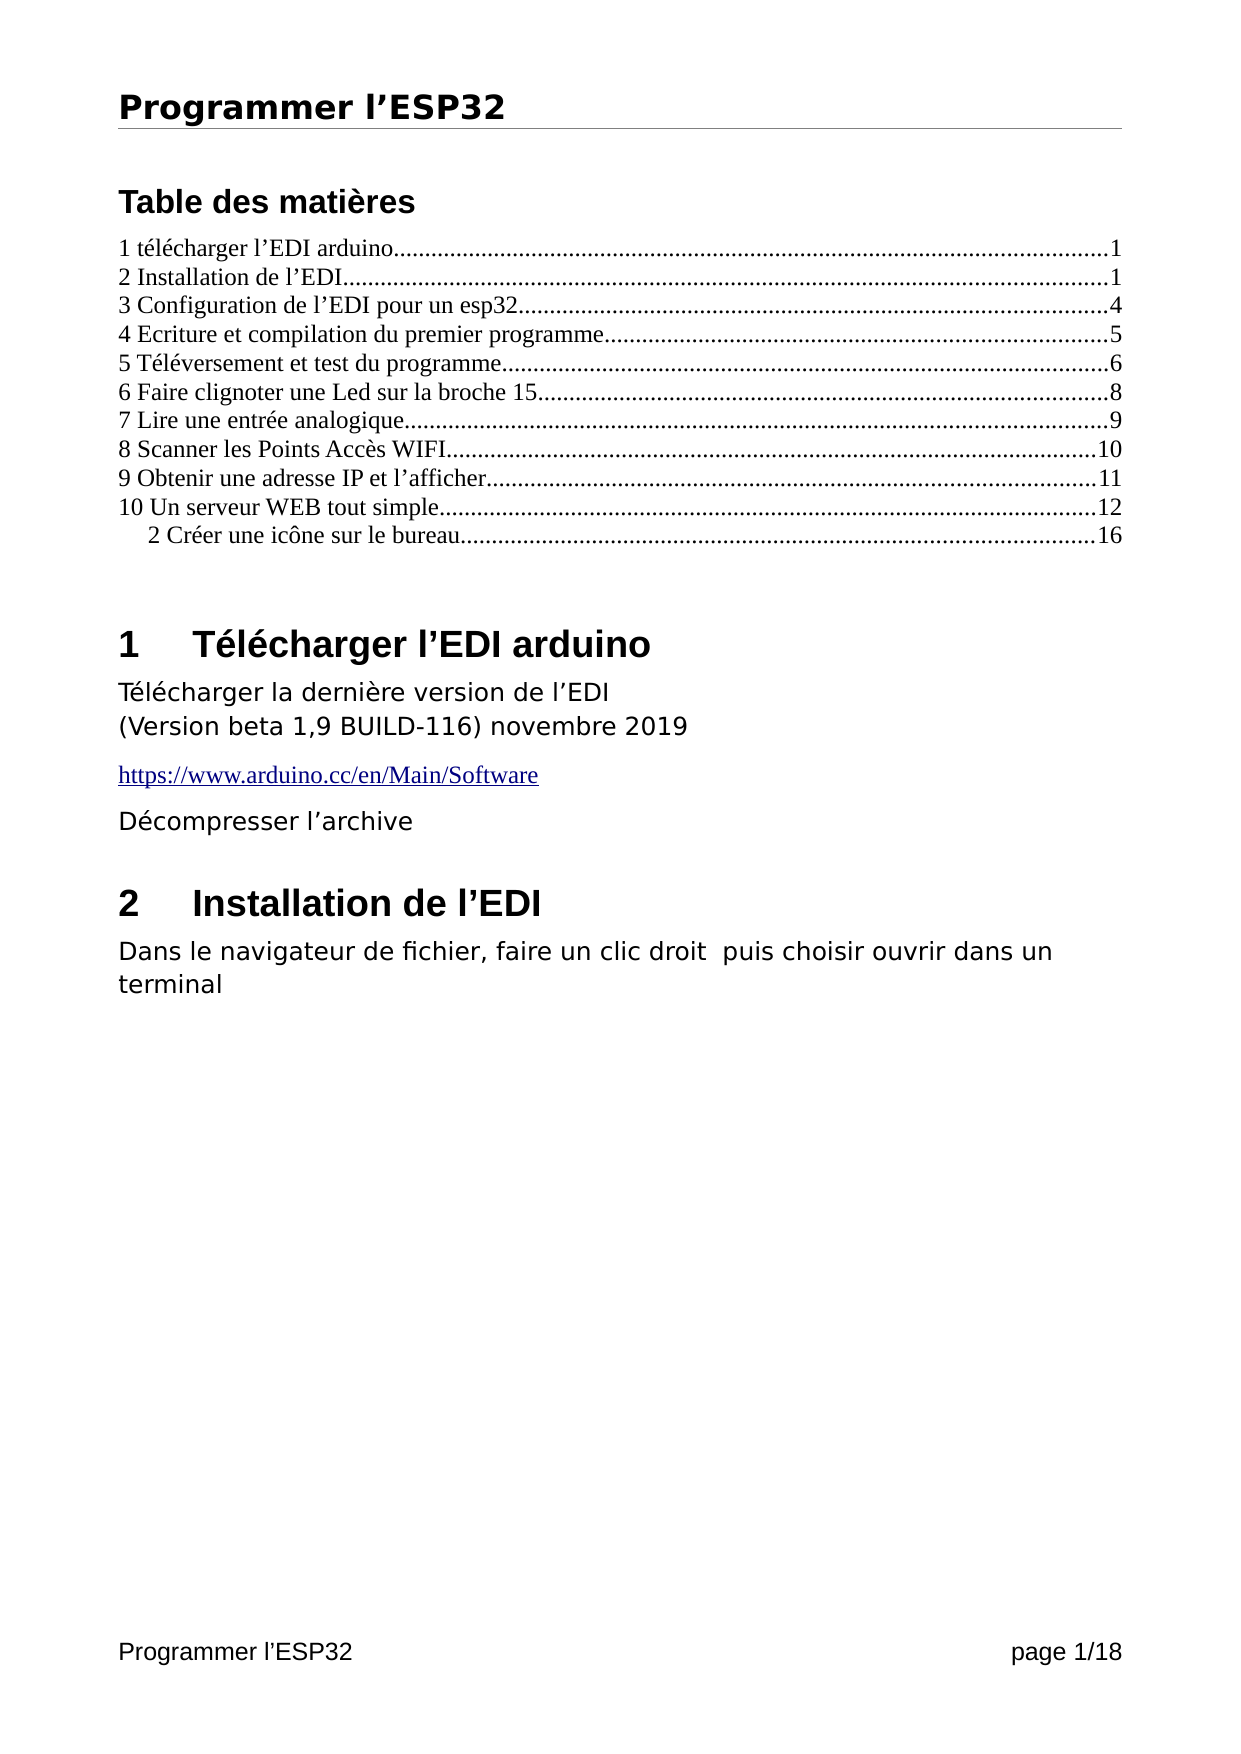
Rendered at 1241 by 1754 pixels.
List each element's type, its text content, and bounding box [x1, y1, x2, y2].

text 2 Créer une icône sur le bureau 16 [148, 521, 1122, 549]
text Télécharger la dernière version de l’EDI (Version beta 1,9 BUILD-116) novembre 2019 [118, 678, 1122, 741]
text https://www.arduino.cc/en/Main/Software [118, 760, 1122, 788]
subtitle Télécharger l’EDI arduino [118, 622, 1122, 666]
text 3 Configuration de l’EDI pour un esp32 4 [118, 291, 1122, 319]
text Programmer l’ESP32 [118, 88, 1122, 128]
text 6 Faire clignoter une Led sur la broche 15 8 [118, 377, 1122, 406]
text 2 Installation de l’EDI 1 [118, 262, 1122, 291]
text 5 Téléversement et test du programme 6 [118, 348, 1122, 377]
text 7 Lire une entrée analogique 9 [118, 406, 1122, 434]
text 4 Ecriture et compilation du premier programme 5 [118, 319, 1122, 348]
subtitle Installation de l’EDI [118, 881, 1122, 924]
text Décompresser l’archive [118, 807, 1122, 837]
text 1 télécharger l’EDI arduino 1 [118, 233, 1122, 262]
text 8 Scanner les Points Accès WIFI 10 [118, 434, 1122, 463]
text Dans le navigateur de fichier, faire un clic droit puis choisir ouvrir dans un terminal [118, 937, 1122, 999]
text 9 Obtenir une adresse IP et l’afficher 11 [118, 463, 1122, 492]
subtitle Table des matières [118, 182, 1122, 221]
text 10 Un serveur WEB tout simple 12 [118, 492, 1122, 521]
